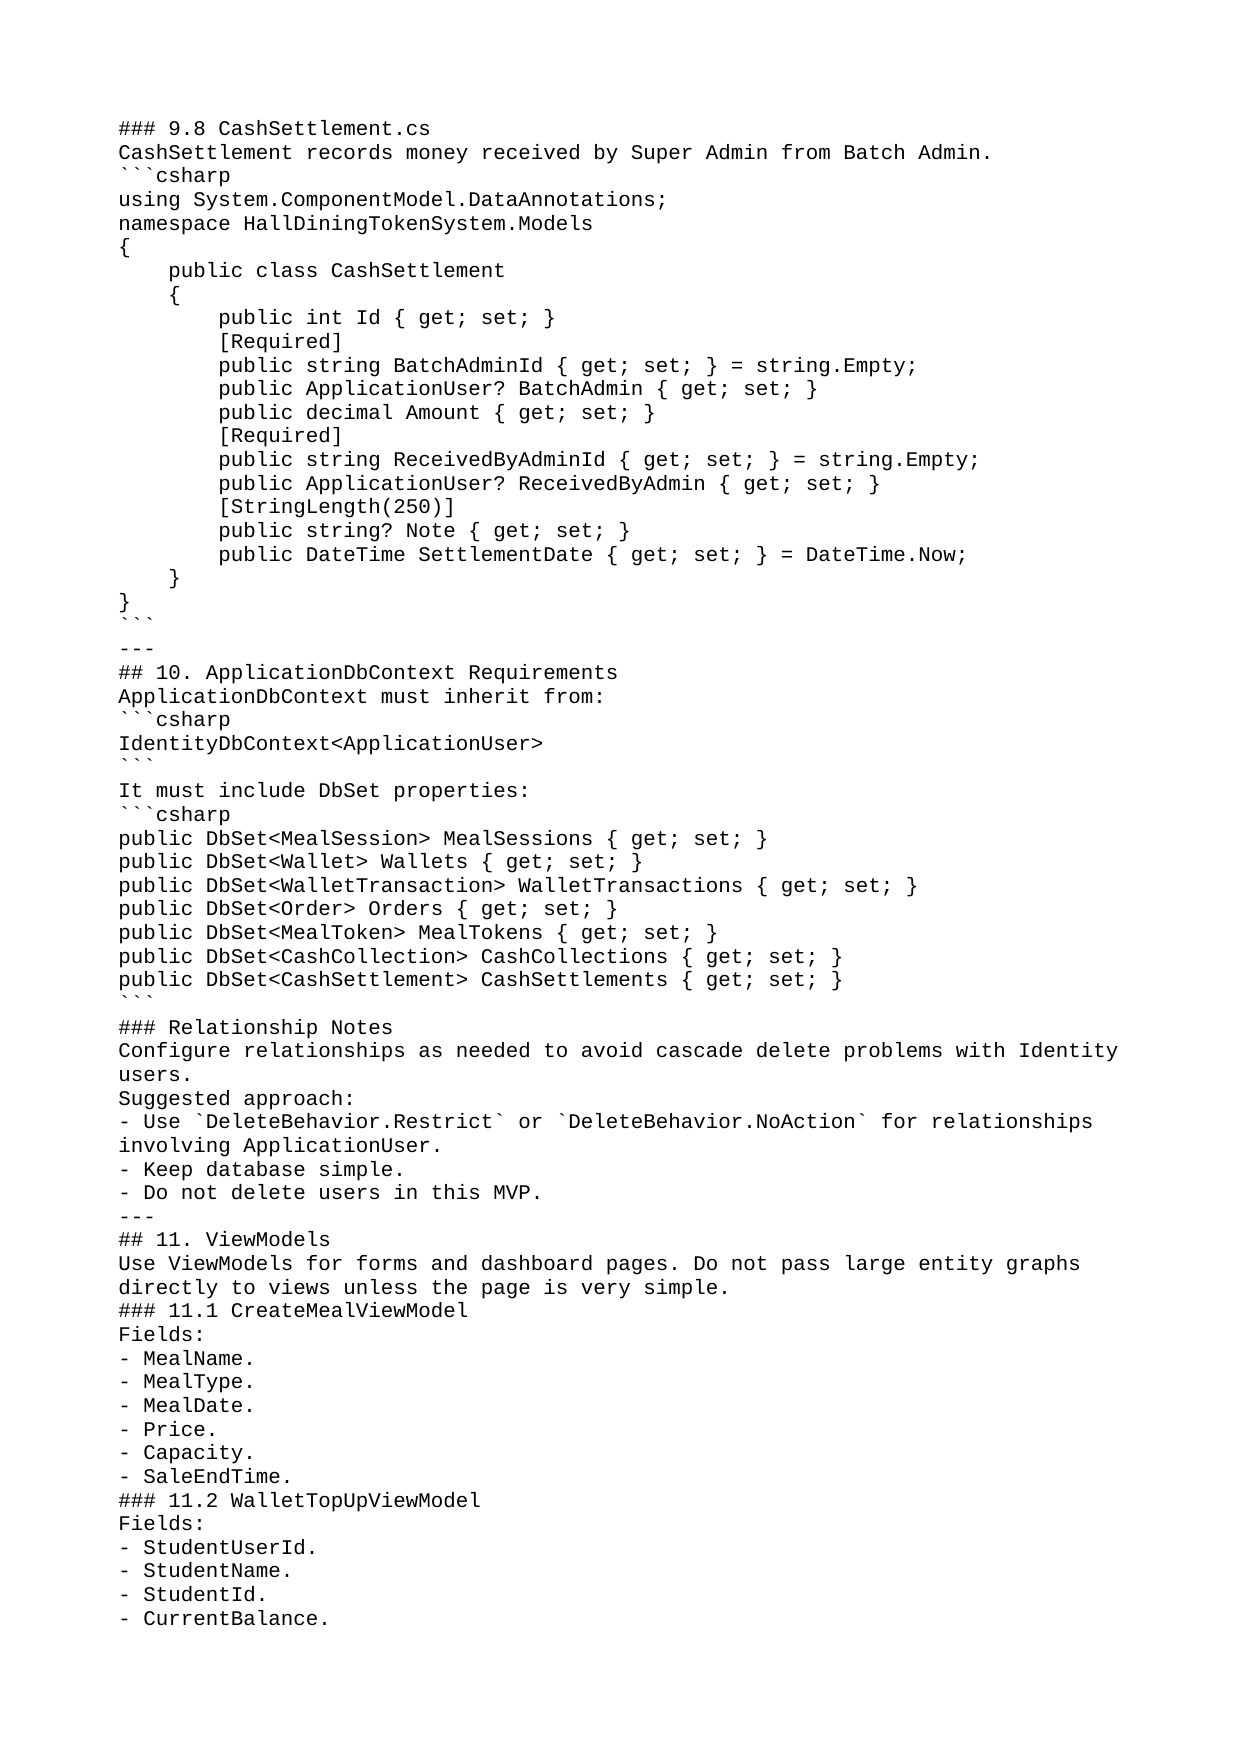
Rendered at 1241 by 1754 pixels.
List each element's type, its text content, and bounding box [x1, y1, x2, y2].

text { [118, 236, 1122, 260]
text ```csharp [118, 165, 1122, 189]
text Configure relationships as needed to avoid cascade delete problems with Identity users. [118, 1040, 1122, 1088]
text - StudentUserId. [118, 1537, 1122, 1561]
text --- [118, 1206, 1122, 1229]
text public DbSet<Wallet> Wallets { get; set; } [118, 851, 1122, 875]
text public string BatchAdminId { get; set; } = string.Empty; [118, 354, 1122, 378]
text - MealName. [118, 1348, 1122, 1371]
text using System.ComponentModel.DataAnnotations; [118, 189, 1122, 213]
text } [118, 591, 1122, 615]
text ApplicationDbContext must inherit from: [118, 686, 1122, 709]
text public decimal Amount { get; set; } [118, 402, 1122, 426]
text ## 10. ApplicationDbContext Requirements [118, 662, 1122, 686]
text - Use `DeleteBehavior.Restrict` or `DeleteBehavior.NoAction` for relationships involving ApplicationUser. [118, 1111, 1122, 1158]
text ``` [118, 993, 1122, 1017]
text - Do not delete users in this MVP. [118, 1182, 1122, 1206]
text - MealDate. [118, 1395, 1122, 1419]
text public ApplicationUser? BatchAdmin { get; set; } [118, 378, 1122, 402]
text ### Relationship Notes [118, 1017, 1122, 1040]
text public DbSet<WalletTransaction> WalletTransactions { get; set; } [118, 875, 1122, 898]
text [Required] [118, 331, 1122, 354]
text - MealType. [118, 1371, 1122, 1395]
text } [118, 567, 1122, 591]
text public int Id { get; set; } [118, 307, 1122, 331]
text - StudentName. [118, 1561, 1122, 1584]
text --- [118, 638, 1122, 662]
text public DbSet<MealToken> MealTokens { get; set; } [118, 922, 1122, 946]
text Suggested approach: [118, 1088, 1122, 1111]
text [Required] [118, 426, 1122, 449]
text ### 11.2 WalletTopUpViewModel [118, 1489, 1122, 1513]
text IdentityDbContext<ApplicationUser> [118, 733, 1122, 757]
text public class CashSettlement [118, 260, 1122, 284]
text { [118, 284, 1122, 307]
text namespace HallDiningTokenSystem.Models [118, 213, 1122, 236]
text - Keep database simple. [118, 1158, 1122, 1182]
text ``` [118, 615, 1122, 638]
text ```csharp [118, 804, 1122, 827]
text CashSettlement records money received by Super Admin from Batch Admin. [118, 142, 1122, 165]
text public DateTime SettlementDate { get; set; } = DateTime.Now; [118, 544, 1122, 567]
text public string ReceivedByAdminId { get; set; } = string.Empty; [118, 449, 1122, 473]
text public DbSet<CashSettlement> CashSettlements { get; set; } [118, 969, 1122, 993]
text public ApplicationUser? ReceivedByAdmin { get; set; } [118, 473, 1122, 496]
text ```csharp [118, 709, 1122, 733]
text Fields: [118, 1324, 1122, 1348]
text [StringLength(250)] [118, 496, 1122, 520]
text public DbSet<CashCollection> CashCollections { get; set; } [118, 946, 1122, 969]
text - Price. [118, 1419, 1122, 1442]
text Fields: [118, 1513, 1122, 1537]
text public DbSet<Order> Orders { get; set; } [118, 898, 1122, 922]
text ### 9.8 CashSettlement.cs [118, 118, 1122, 142]
text - Capacity. [118, 1442, 1122, 1466]
text - SaleEndTime. [118, 1466, 1122, 1489]
text ``` [118, 757, 1122, 780]
text ### 11.1 CreateMealViewModel [118, 1300, 1122, 1324]
text public string? Note { get; set; } [118, 520, 1122, 544]
text It must include DbSet properties: [118, 780, 1122, 804]
text public DbSet<MealSession> MealSessions { get; set; } [118, 827, 1122, 851]
text - CurrentBalance. [118, 1608, 1122, 1631]
text - StudentId. [118, 1584, 1122, 1608]
text ## 11. ViewModels [118, 1229, 1122, 1253]
text Use ViewModels for forms and dashboard pages. Do not pass large entity graphs directly to views unless the page is very simple. [118, 1253, 1122, 1300]
